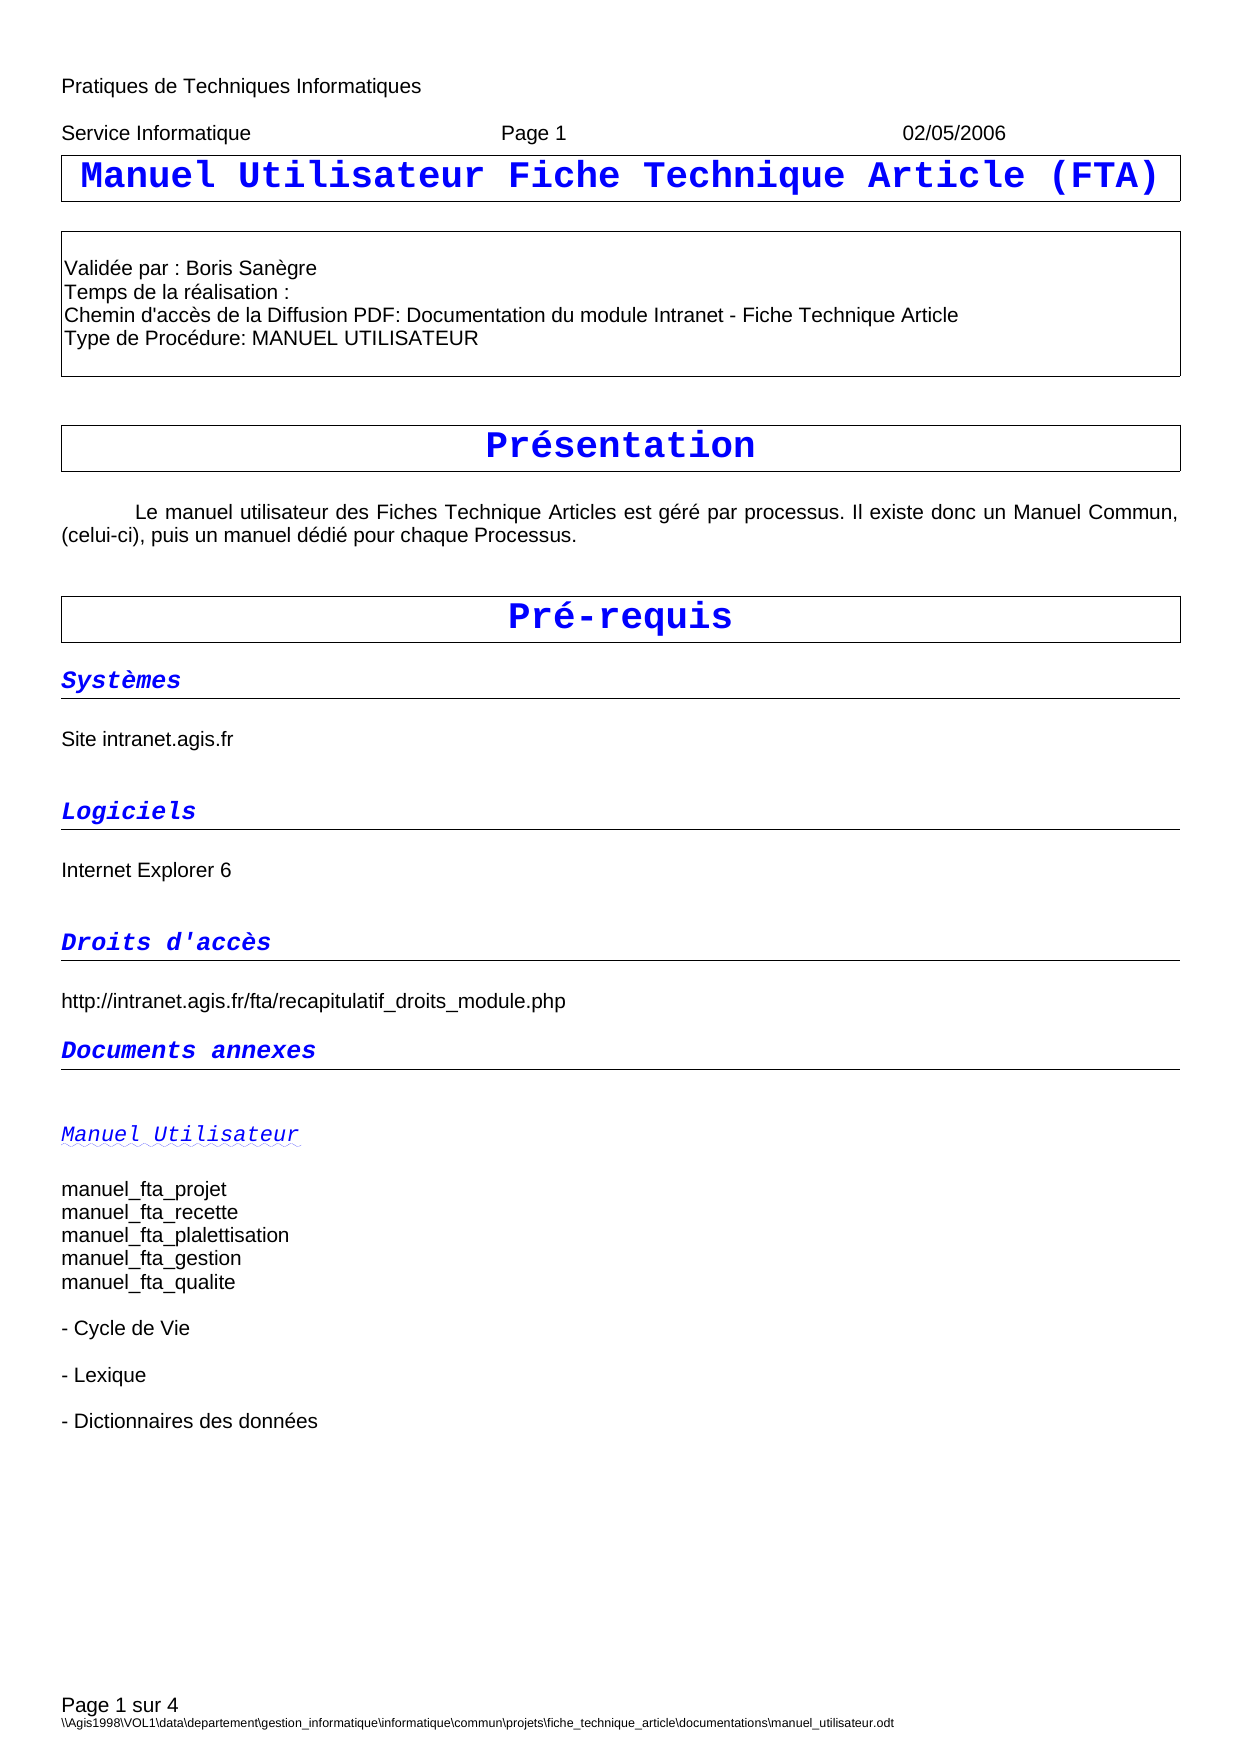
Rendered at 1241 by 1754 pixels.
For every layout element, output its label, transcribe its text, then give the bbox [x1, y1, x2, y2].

text http://intranet.agis.fr/fta/recapitulatif_droits_module.php [61, 990, 1180, 1013]
text manuel_fta_projet [61, 1177, 1180, 1201]
text manuel_fta_recette [61, 1201, 1180, 1224]
subtitle Logiciels [61, 799, 1180, 829]
subtitle Manuel Utilisateur Fiche Technique Article (FTA) [62, 156, 1180, 201]
subtitle Droits d'accès [61, 930, 1180, 960]
subtitle Présentation [62, 426, 1180, 471]
text Temps de la réalisation : [62, 277, 1180, 301]
subtitle Pré-requis [62, 597, 1180, 642]
subtitle Systèmes [61, 667, 1180, 698]
text Validée par : Boris Sanègre [62, 254, 1180, 277]
subtitle Manuel Utilisateur [61, 1123, 1180, 1148]
text Site intranet.agis.fr [61, 727, 1180, 751]
text Type de Procédure: MANUEL UTILISATEUR [62, 324, 1180, 350]
text - Dictionnaires des données [61, 1410, 1180, 1433]
text - Cycle de Vie [61, 1317, 1180, 1340]
text manuel_fta_plalettisation [61, 1224, 1180, 1247]
text manuel_fta_gestion [61, 1247, 1180, 1270]
subtitle Documents annexes [61, 1038, 1180, 1069]
text manuel_fta_qualite [61, 1270, 1180, 1293]
text - Lexique [61, 1363, 1180, 1386]
text Le manuel utilisateur des Fiches Technique Articles est géré par processus. Il existe donc un Manuel Commun, (celui-ci), puis un manuel dédié pour chaque Processus. [61, 501, 1180, 547]
text Chemin d'accès de la Diffusion PDF: Documentation du module Intranet - Fiche Technique Article [62, 301, 1180, 324]
text Internet Explorer 6 [61, 859, 1180, 882]
